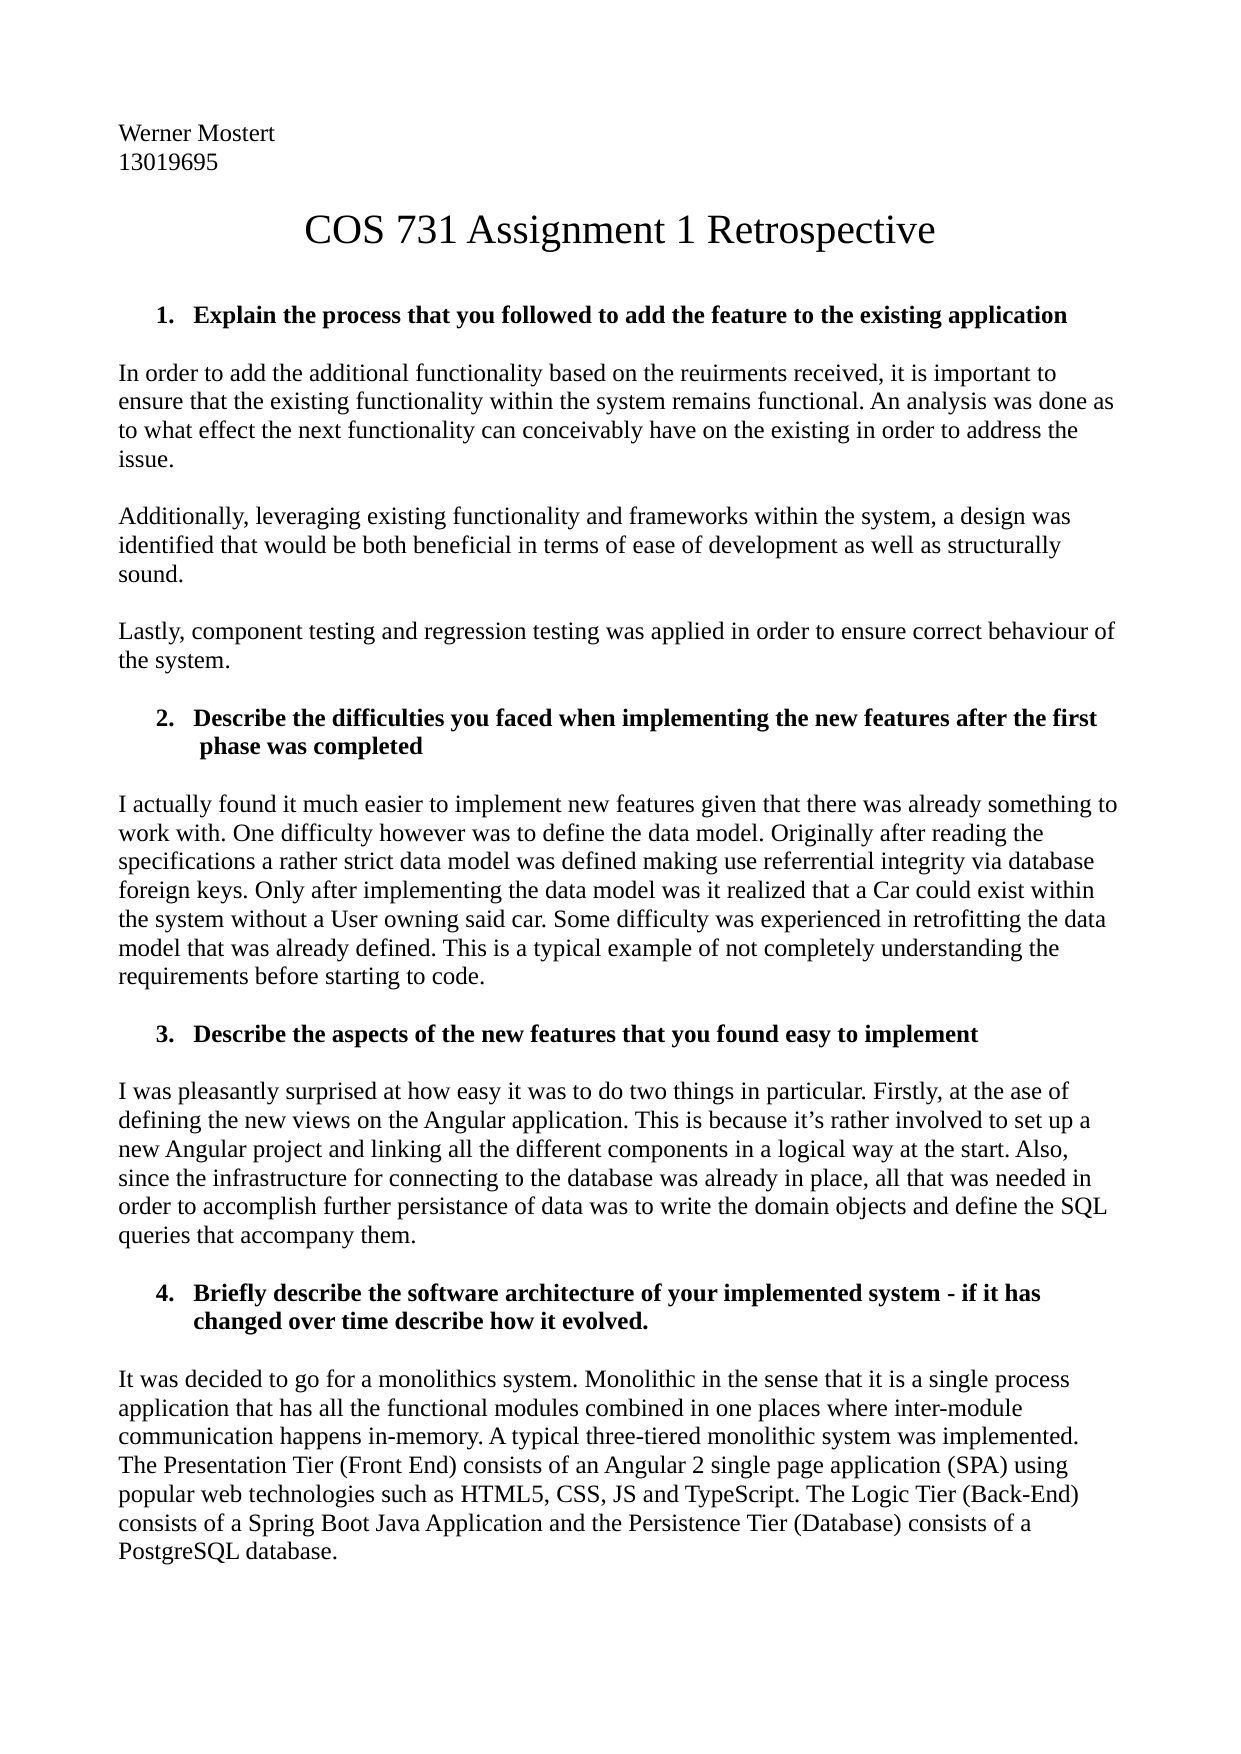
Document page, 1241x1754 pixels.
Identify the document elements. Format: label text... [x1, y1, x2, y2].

text Additionally, leveraging existing functionality and frameworks within the system, a design was identified that would be both beneficial in terms of ease of development as well as structurally sound. [118, 501, 1122, 588]
list changed over time describe how it evolved. [156, 1306, 1122, 1335]
list Briefly describe the software architecture of your implemented system - if it has [156, 1278, 1122, 1306]
text 13019695 [118, 147, 1122, 176]
list Describe the aspects of the new features that you found easy to implement [156, 1019, 1122, 1048]
text In order to add the additional functionality based on the reuirments received, it is important to ensure that the existing functionality within the system remains functional. An analysis was done as to what effect the next functionality can conceivably have on the existing in order to address the issue. [118, 358, 1122, 473]
text COS 731 Assignment 1 Retrospective [118, 204, 1122, 252]
list phase was completed [156, 731, 1122, 760]
text Lastly, component testing and regression testing was applied in order to ensure correct behaviour of the system. [118, 616, 1122, 674]
list Explain the process that you followed to add the feature to the existing application [156, 300, 1122, 329]
text I actually found it much easier to implement new features given that there was already something to work with. One difficulty however was to define the data model. Originally after reading the specifications a rather strict data model was defined making use referrential integrity via database foreign keys. Only after implementing the data model was it realized that a Car could exist within the system without a User owning said car. Some difficulty was experienced in retrofitting the data model that was already defined. This is a typical example of not completely understanding the requirements before starting to code. [118, 789, 1122, 990]
text Werner Mostert [118, 118, 1122, 147]
list Describe the difficulties you faced when implementing the new features after the first [156, 703, 1122, 731]
text It was decided to go for a monolithics system. Monolithic in the sense that it is a single process application that has all the functional modules combined in one places where inter-module communication happens in-memory. A typical three-tiered monolithic system was implemented. The Presentation Tier (Front End) consists of an Angular 2 single page application (SPA) using popular web technologies such as HTML5, CSS, JS and TypeScript. The Logic Tier (Back-End) consists of a Spring Boot Java Application and the Persistence Tier (Database) consists of a PostgreSQL database. [118, 1364, 1122, 1565]
text I was pleasantly surprised at how easy it was to do two things in particular. Firstly, at the ase of defining the new views on the Angular application. This is because it’s rather involved to set up a new Angular project and linking all the different components in a logical way at the start. Also, since the infrastructure for connecting to the database was already in place, all that was needed in order to accomplish further persistance of data was to write the domain objects and define the SQL queries that accompany them. [118, 1076, 1122, 1249]
